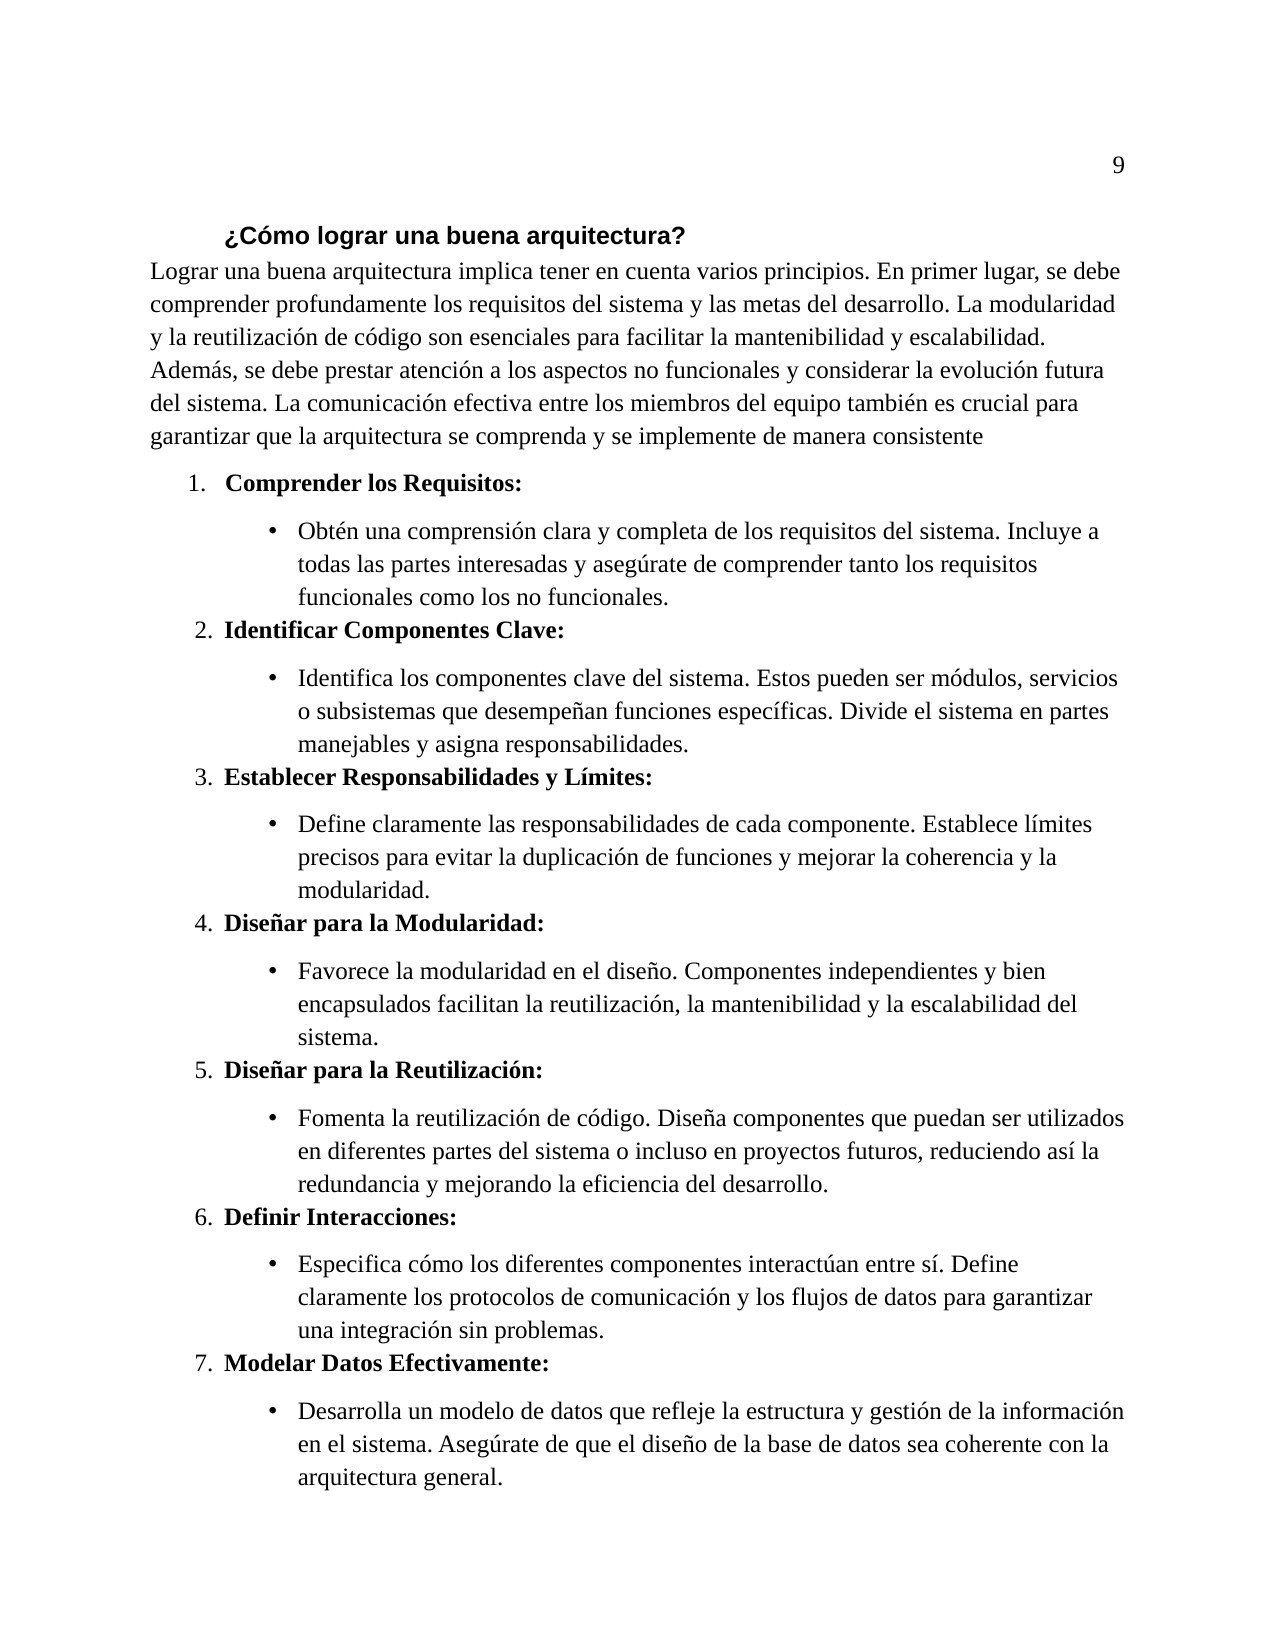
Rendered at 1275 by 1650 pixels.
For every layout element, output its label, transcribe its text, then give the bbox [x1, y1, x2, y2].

list Comprender los Requisitos: [187, 468, 1125, 497]
list Modelar Datos Efectivamente: [194, 1348, 1125, 1377]
subtitle ¿Cómo lograr una buena arquitectura? [150, 221, 1125, 249]
list Diseñar para la Modularidad: [194, 908, 1125, 937]
list Desarrolla un modelo de datos que refleje la estructura y gestión de la información en el sistema. Asegúrate de que el diseño de la base de datos sea coherente con la arquitectura general. [268, 1396, 1125, 1491]
list Obtén una comprensión clara y completa de los requisitos del sistema. Incluye a todas las partes interesadas y asegúrate de comprender tanto los requisitos funcionales como los no funcionales. [268, 516, 1125, 611]
list Identificar Componentes Clave: [194, 615, 1125, 644]
list Establecer Responsabilidades y Límites: [194, 762, 1125, 791]
list Favorece la modularidad en el diseño. Componentes independientes y bien encapsulados facilitan la reutilización, la mantenibilidad y la escalabilidad del sistema. [268, 956, 1125, 1051]
list Identifica los componentes clave del sistema. Estos pueden ser módulos, servicios o subsistemas que desempeñan funciones específicas. Divide el sistema en partes manejables y asigna responsabilidades. [268, 663, 1125, 757]
text Lograr una buena arquitectura implica tener en cuenta varios principios. En primer lugar, se debe comprender profundamente los requisitos del sistema y las metas del desarrollo. La modularidad y la reutilización de código son esenciales para facilitar la mantenibilidad y escalabilidad. Además, se debe prestar atención a los aspectos no funcionales y considerar la evolución futura del sistema. La comunicación efectiva entre los miembros del equipo también es crucial para garantizar que la arquitectura se comprenda y se implemente de manera consistente [150, 256, 1125, 449]
list Especifica cómo los diferentes componentes interactúan entre sí. Define claramente los protocolos de comunicación y los flujos de datos para garantizar una integración sin problemas. [268, 1249, 1125, 1344]
list Fomenta la reutilización de código. Diseña componentes que puedan ser utilizados en diferentes partes del sistema o incluso en proyectos futuros, reduciendo así la redundancia y mejorando la eficiencia del desarrollo. [268, 1103, 1125, 1197]
list Diseñar para la Reutilización: [194, 1055, 1125, 1084]
list Define claramente las responsabilidades de cada componente. Establece límites precisos para evitar la duplicación de funciones y mejorar la coherencia y la modularidad. [268, 809, 1125, 904]
list Definir Interacciones: [194, 1202, 1125, 1231]
